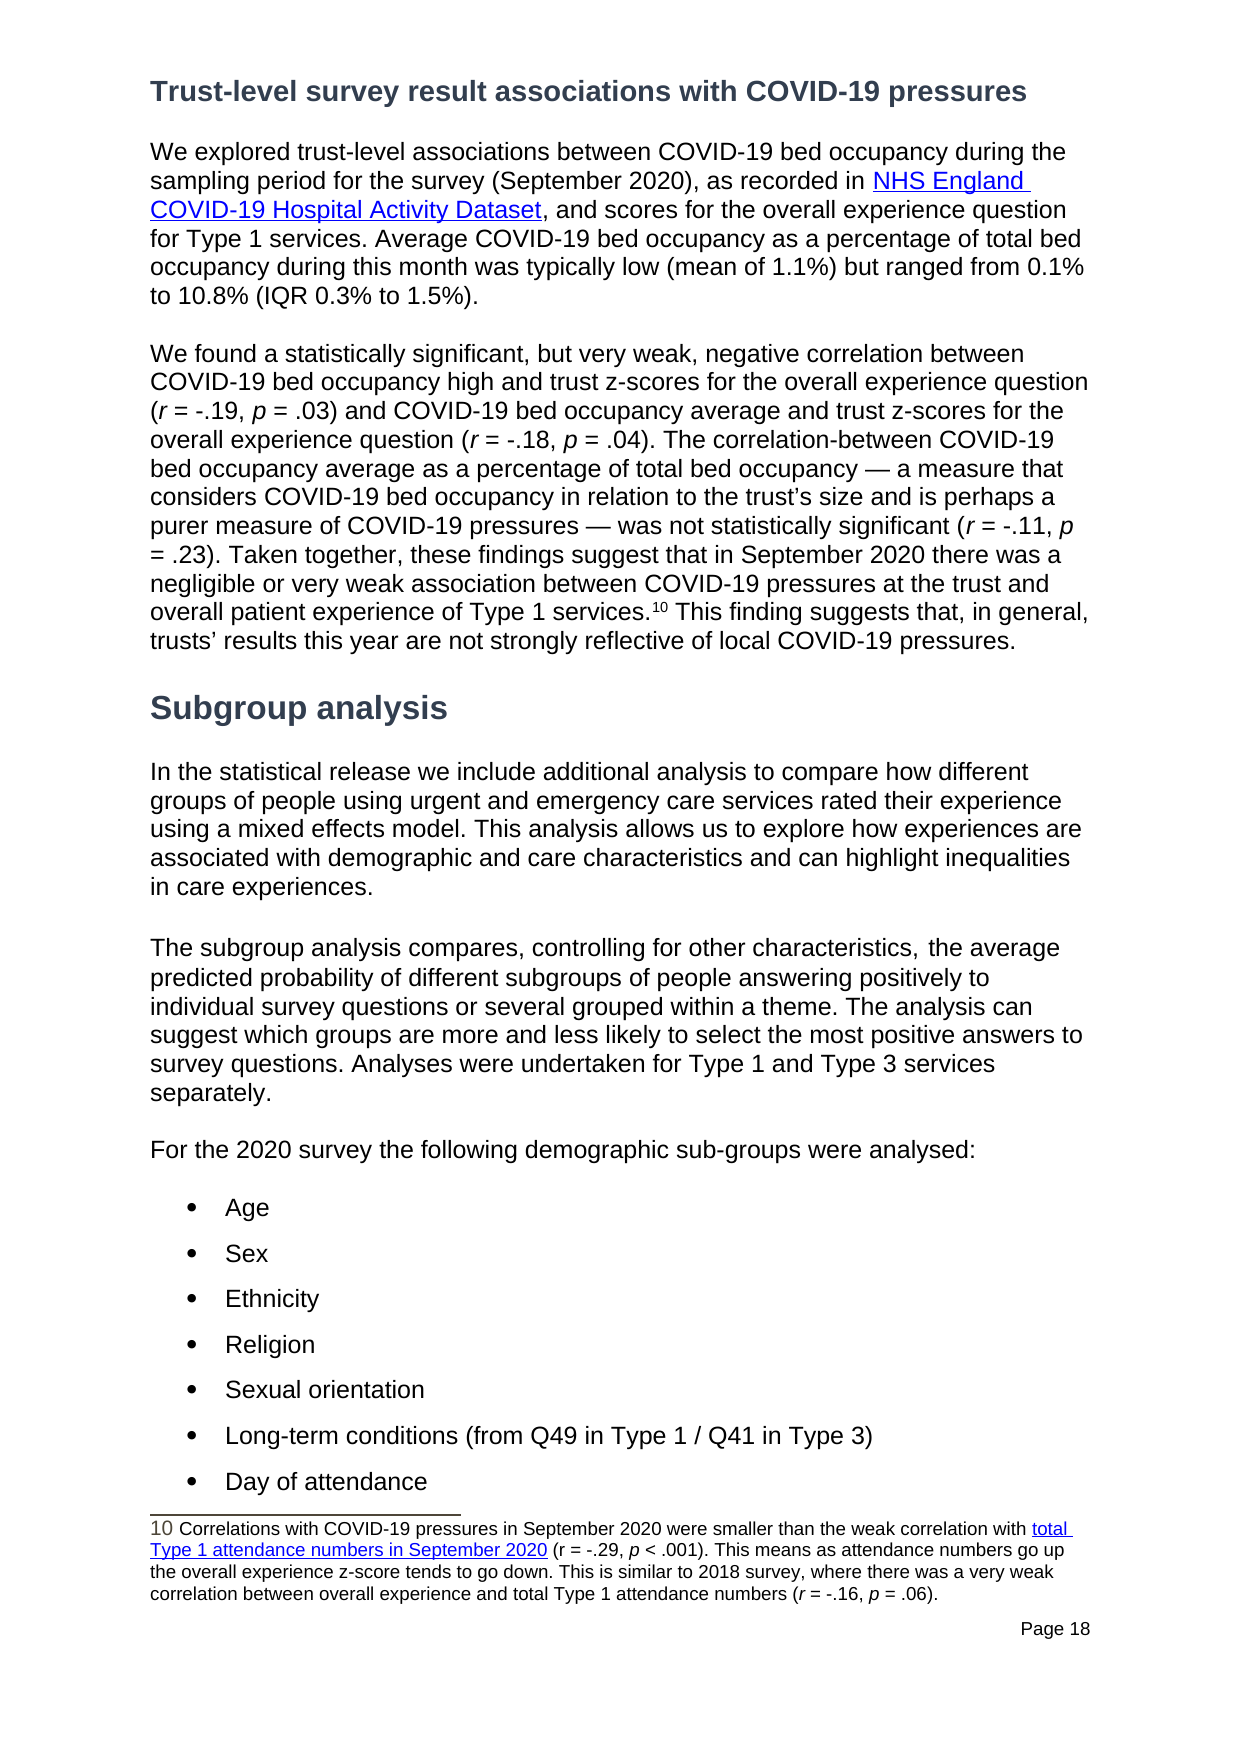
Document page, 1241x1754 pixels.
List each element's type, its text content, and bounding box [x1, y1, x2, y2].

list Ethnicity [187, 1284, 1090, 1313]
subtitle Subgroup analysis [150, 688, 1090, 726]
text For the 2020 survey the following demographic sub-groups were analysed: [150, 1136, 1090, 1164]
text We found a statistically significant, but very weak, negative correlation between COVID-19 bed occupancy high and trust z-scores for the overall experience question (r = -.19, p = .03) and COVID-19 bed occupancy average and trust z-scores for the overall experience question (r = -.18, p = .04). The correlation-between COVID-19 bed occupancy average as a percentage of total bed occupancy — a measure that considers COVID-19 bed occupancy in relation to the trust’s size and is perhaps a purer measure of COVID-19 pressures — was not statistically significant (r = -.11, p = .23). Taken together, these findings suggest that in September 2020 there was a negligible or very weak association between COVID-19 pressures at the trust and overall patient experience of Type 1 services. This finding suggests that, in general, trusts’ results this year are not strongly reflective of local COVID-19 pressures. [150, 338, 1090, 655]
list Age [187, 1193, 1090, 1222]
text Correlations with COVID-19 pressures in September 2020 were smaller than the weak correlation with total Type 1 attendance numbers in September 2020 (r = -.29, p < .001). This means as attendance numbers go up the overall experience z-score tends to go down. This is similar to 2018 survey, where there was a very weak correlation between overall experience and total Type 1 attendance numbers (r = -.16, p = .06). [150, 1515, 1090, 1604]
list Long-term conditions (from Q49 in Type 1 / Q41 in Type 3) [187, 1421, 1090, 1450]
text The subgroup analysis compares, controlling for other characteristics, the average predicted probability of different subgroups of people answering positively to individual survey questions or several grouped within a theme. The analysis can suggest which groups are more and less likely to select the most positive answers to survey questions. Analyses were undertaken for Type 1 and Type 3 services separately. [150, 929, 1090, 1107]
list Sexual orientation [187, 1376, 1090, 1404]
text In the statistical release we include additional analysis to compare how different groups of people using urgent and emergency care services rated their experience using a mixed effects model. This analysis allows us to explore how experiences are associated with demographic and care characteristics and can highlight inequalities in care experiences. [150, 757, 1090, 901]
list Day of attendance [187, 1467, 1090, 1496]
list Sex [187, 1239, 1090, 1267]
list Religion [187, 1330, 1090, 1359]
text We explored trust-level associations between COVID-19 bed occupancy during the sampling period for the survey (September 2020), as recorded in NHS England COVID-19 Hospital Activity Dataset, and scores for the overall experience question for Type 1 services. Average COVID-19 bed occupancy as a percentage of total bed occupancy during this month was typically low (mean of 1.1%) but ranged from 0.1% to 10.8% (IQR 0.3% to 1.5%). [150, 137, 1090, 310]
subtitle Trust-level survey result associations with COVID-19 pressures [150, 74, 1090, 107]
